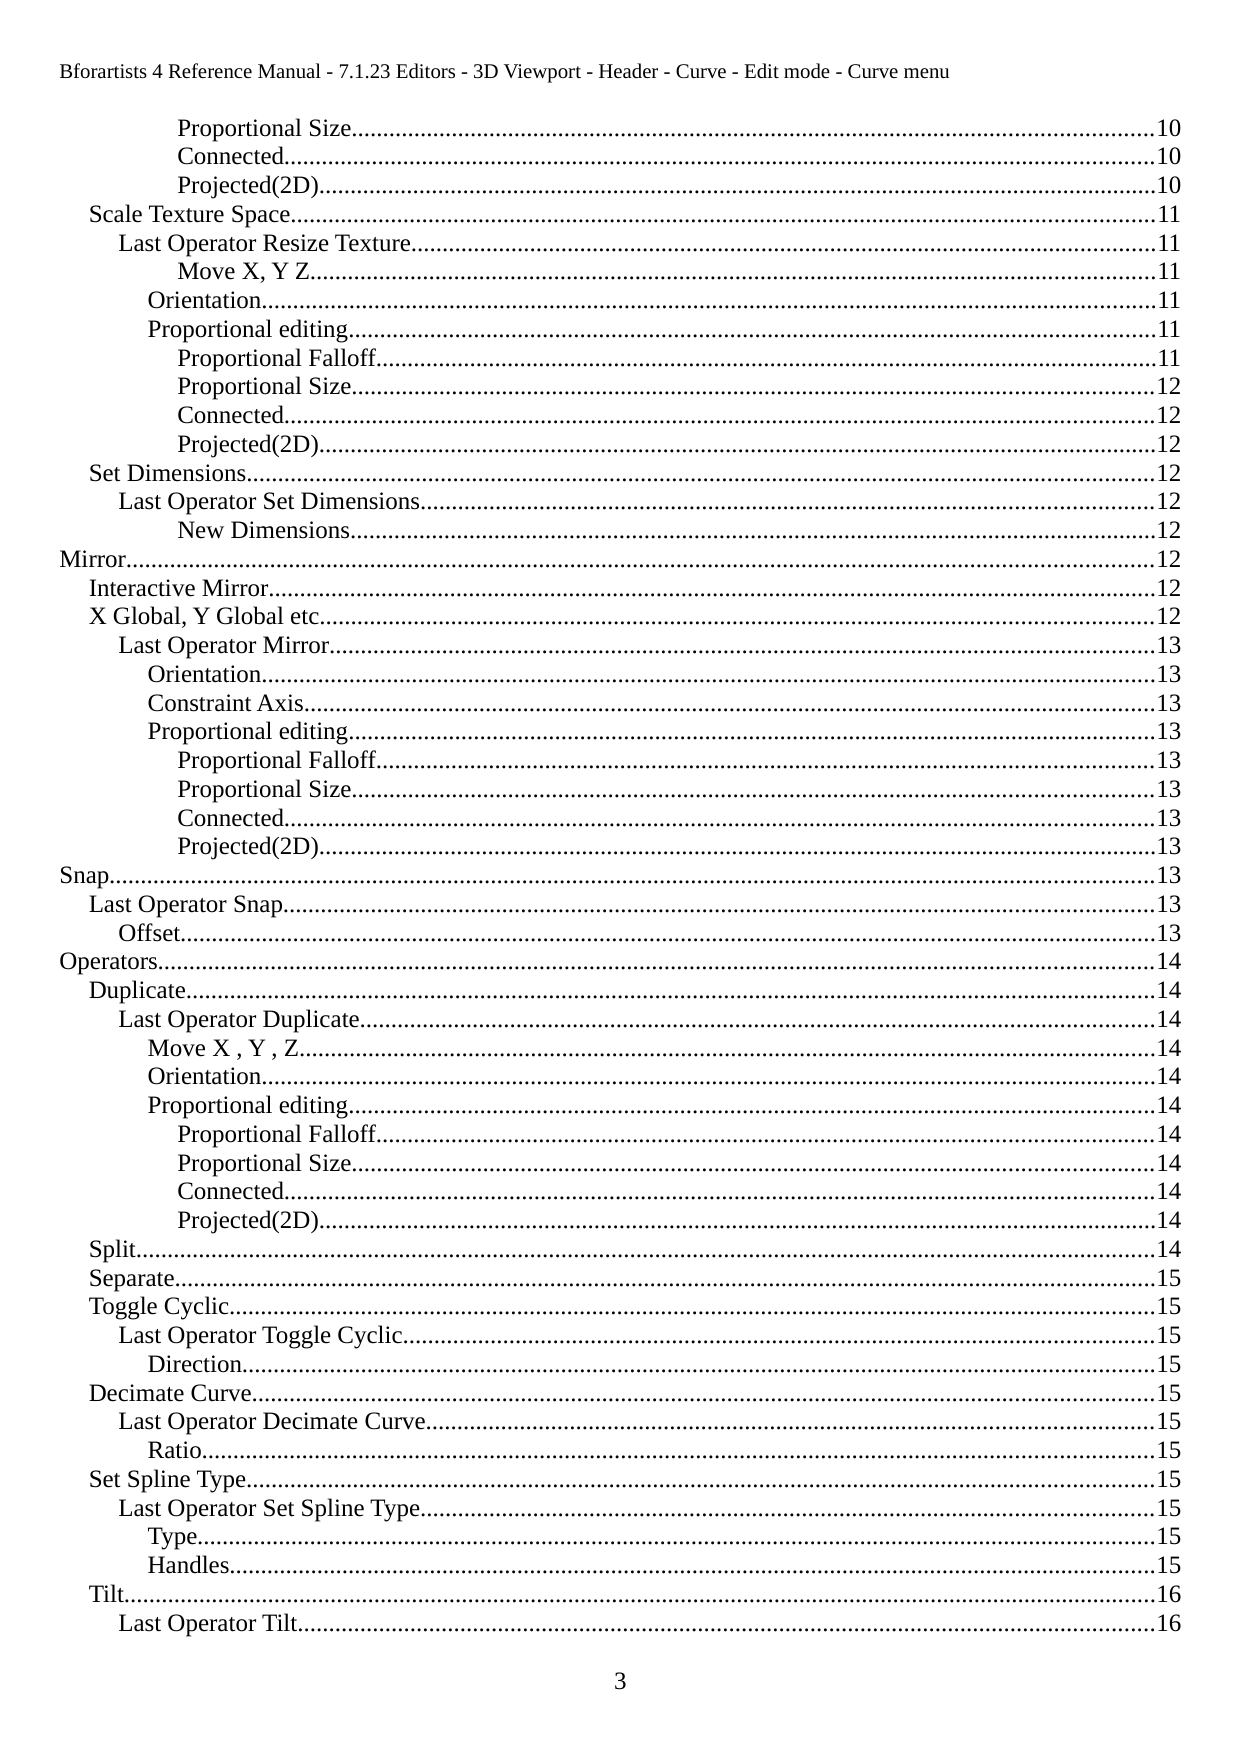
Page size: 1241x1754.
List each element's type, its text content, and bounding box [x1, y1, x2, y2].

text Decimate Curve 15 [88, 1378, 1181, 1406]
text Projected(2D) 13 [177, 831, 1181, 860]
text Constraint Axis 13 [147, 688, 1181, 716]
text Proportional Size 10 [177, 113, 1181, 141]
text Connected 12 [177, 400, 1181, 429]
text Move X , Y , Z 14 [147, 1033, 1181, 1061]
text Separate 15 [88, 1263, 1181, 1291]
text Offset 13 [118, 918, 1181, 946]
text Toggle Cyclic 15 [88, 1291, 1181, 1320]
text Tilt 16 [88, 1579, 1181, 1608]
text Last Operator Set Dimensions 12 [118, 486, 1181, 515]
text Proportional Size 13 [177, 774, 1181, 803]
text Set Spline Type 15 [88, 1464, 1181, 1493]
text Proportional Falloff 14 [177, 1119, 1181, 1148]
text Proportional editing 13 [147, 716, 1181, 745]
text Move X, Y Z 11 [177, 256, 1181, 285]
text Duplicate 14 [88, 975, 1181, 1004]
text Projected(2D) 14 [177, 1205, 1181, 1234]
text Split 14 [88, 1234, 1181, 1263]
text Interactive Mirror 12 [88, 573, 1181, 601]
text Last Operator Toggle Cyclic 15 [118, 1320, 1181, 1349]
text Connected 13 [177, 803, 1181, 831]
text Connected 10 [177, 141, 1181, 170]
text Proportional Falloff 13 [177, 745, 1181, 774]
text X Global, Y Global etc. 12 [88, 601, 1181, 630]
text Type 15 [147, 1521, 1181, 1550]
text Proportional Falloff 11 [177, 343, 1181, 371]
text Last Operator Set Spline Type 15 [118, 1493, 1181, 1521]
text Set Dimensions 12 [88, 458, 1181, 486]
text Last Operator Decimate Curve 15 [118, 1406, 1181, 1435]
text Last Operator Tilt 16 [118, 1608, 1181, 1636]
text Proportional editing 14 [147, 1090, 1181, 1119]
text Operators 14 [59, 946, 1181, 975]
text Mirror 12 [59, 544, 1181, 573]
text Orientation 11 [147, 285, 1181, 314]
text Proportional editing 11 [147, 314, 1181, 343]
text Proportional Size 12 [177, 371, 1181, 400]
text Projected(2D) 10 [177, 170, 1181, 199]
text Direction 15 [147, 1349, 1181, 1378]
text Connected 14 [177, 1176, 1181, 1205]
text Last Operator Snap 13 [88, 889, 1181, 918]
text Orientation 13 [147, 659, 1181, 688]
text Snap 13 [59, 860, 1181, 889]
text Ratio 15 [147, 1435, 1181, 1464]
text Handles 15 [147, 1550, 1181, 1579]
text Proportional Size 14 [177, 1148, 1181, 1176]
text New Dimensions 12 [177, 515, 1181, 544]
text Projected(2D) 12 [177, 429, 1181, 458]
text Last Operator Mirror 13 [118, 630, 1181, 659]
text Orientation 14 [147, 1061, 1181, 1090]
text Last Operator Duplicate 14 [118, 1004, 1181, 1033]
text Scale Texture Space 11 [88, 199, 1181, 228]
text Last Operator Resize Texture 11 [118, 228, 1181, 256]
